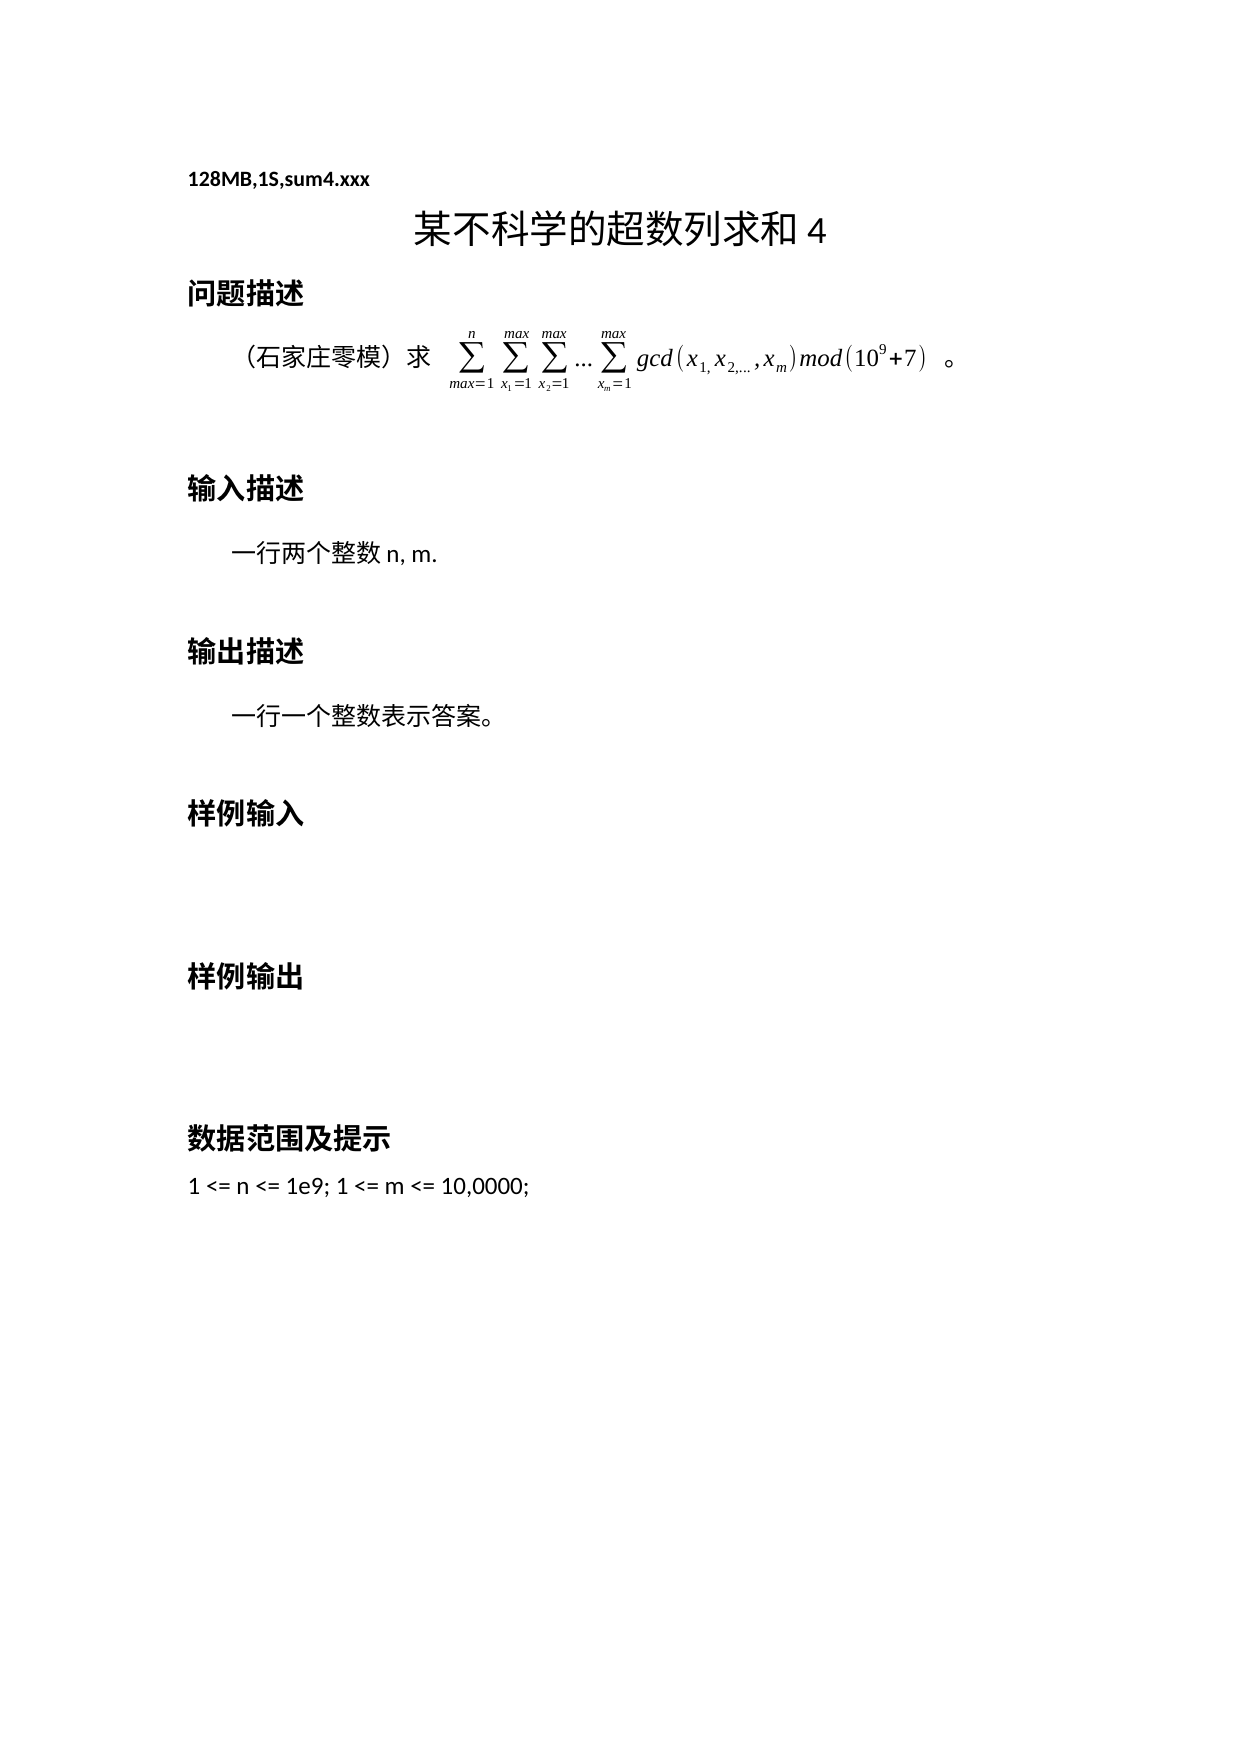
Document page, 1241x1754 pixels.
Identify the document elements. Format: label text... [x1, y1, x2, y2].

text 某不科学的超数列求和4 [187, 194, 1053, 259]
text （石家庄零模）求。 [187, 324, 1053, 422]
text 问题描述 [187, 259, 1053, 324]
text 样例输入 [187, 779, 1053, 844]
text 128MB,1S,sum4.xxx [187, 162, 1053, 194]
text 1 <= n <= 1e9; 1 <= m <= 10,0000; [187, 1169, 1053, 1202]
text 输入描述 [187, 454, 1053, 519]
text 输出描述 [187, 617, 1053, 682]
text 数据范围及提示 [187, 1104, 1053, 1169]
text 一行一个整数表示答案。 [187, 682, 1053, 747]
text 样例输出 [187, 942, 1053, 1007]
text 一行两个整数n, m. [187, 519, 1053, 584]
